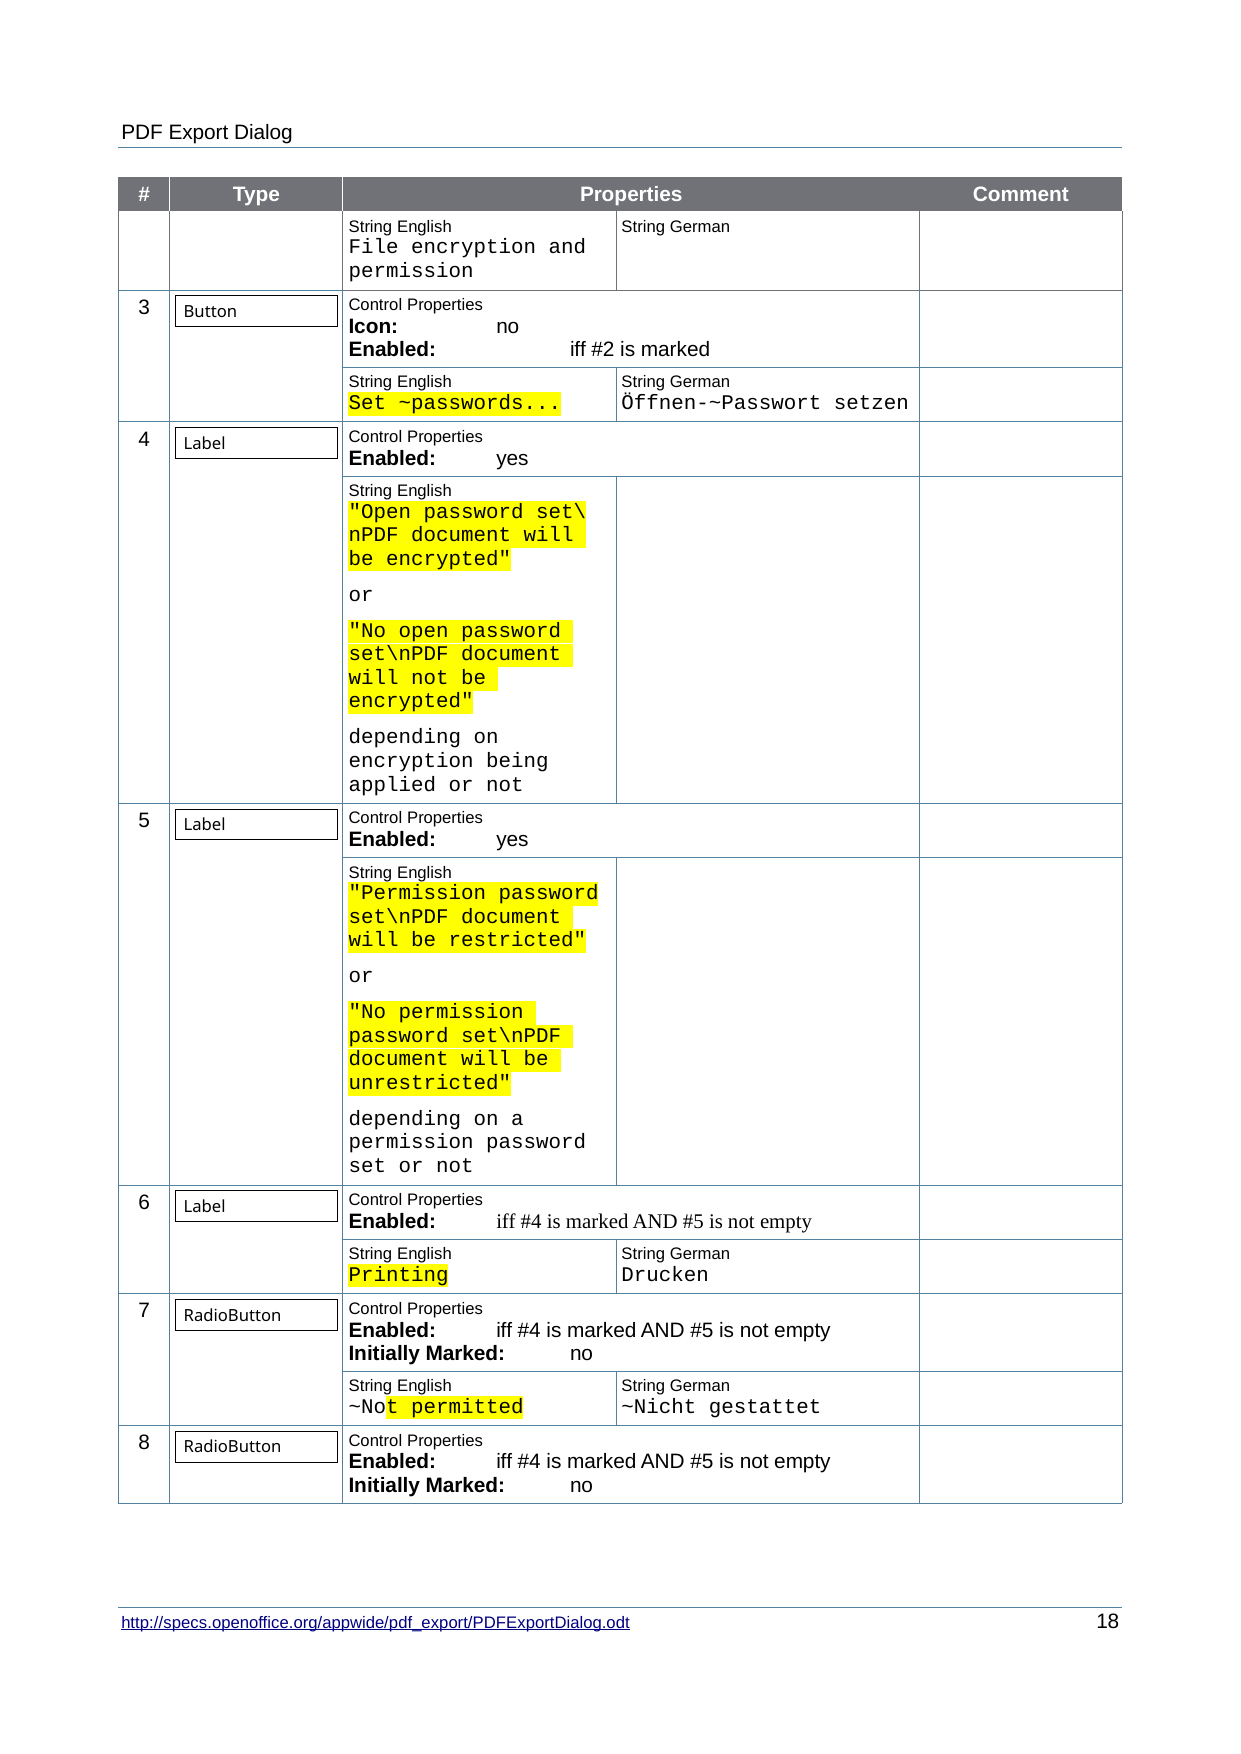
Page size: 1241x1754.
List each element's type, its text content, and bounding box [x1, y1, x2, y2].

table_header [920, 1294, 1122, 1371]
table_header [920, 804, 1122, 857]
table_header # [118, 177, 169, 211]
table_header Control Properties Enabled: iff #4 is marked AND #5 is not empty [343, 1186, 919, 1239]
table_header Properties [343, 177, 919, 211]
table_header Comment [919, 177, 1122, 211]
table_cell String German ~Nicht gestattet [617, 1372, 919, 1425]
table_cell String English "Permission password set\nPDF document will be restricted" or "No permission password set\nPDF document will be unrestricted" depending on a permission password set or not [343, 858, 616, 1184]
table_header Type [170, 177, 342, 211]
table_header [920, 422, 1122, 476]
table_cell [170, 804, 342, 1184]
table_cell 4 [119, 422, 169, 803]
table_header [920, 1186, 1122, 1239]
table_cell String German Öffnen-~Passwort setzen [617, 368, 919, 421]
table_cell [920, 211, 1122, 289]
table_header Control Properties Enabled: iff #4 is marked AND #5 is not empty Initially Marked: no [343, 1294, 919, 1371]
table_cell [170, 1186, 342, 1293]
table_cell 5 [119, 804, 169, 1184]
table_cell [920, 477, 1122, 803]
table_cell String German Drucken [617, 1240, 919, 1293]
table_cell [170, 291, 342, 421]
table_cell [920, 858, 1122, 1184]
table_header Control Properties Enabled: yes [343, 422, 919, 476]
table_header [920, 291, 1122, 367]
table_cell 7 [119, 1294, 169, 1425]
table_cell [170, 211, 342, 289]
table_cell String English "Open password set\nPDF document will be encrypted" or "No open password set\nPDF document will not be encrypted" depending on encryption being applied or not [343, 477, 616, 803]
table_cell 3 [119, 291, 169, 421]
table_cell [170, 1294, 342, 1425]
table_cell [920, 1372, 1122, 1425]
table_cell String German [617, 211, 919, 289]
table_cell [170, 1426, 342, 1502]
table_cell [617, 858, 919, 1184]
table_cell String English Printing [343, 1240, 616, 1293]
table_header Control Properties Enabled: iff #4 is marked AND #5 is not empty Initially Marked: no [343, 1426, 919, 1502]
table_cell [920, 368, 1122, 421]
table_cell 8 [119, 1426, 169, 1502]
table_header Control Properties Icon: no Enabled: iff #2 is marked [343, 291, 919, 367]
table_cell [170, 422, 342, 803]
table_cell String English File encryption and permission [343, 211, 616, 289]
table_cell 6 [119, 1186, 169, 1293]
table_cell String English Set ~passwords... [343, 368, 616, 421]
table_header Control Properties Enabled: yes [343, 804, 919, 857]
table_cell [920, 1240, 1122, 1293]
table_cell [119, 211, 169, 289]
table_cell [617, 477, 919, 803]
table_cell String English ~Not permitted [343, 1372, 616, 1425]
table_header [920, 1426, 1122, 1502]
